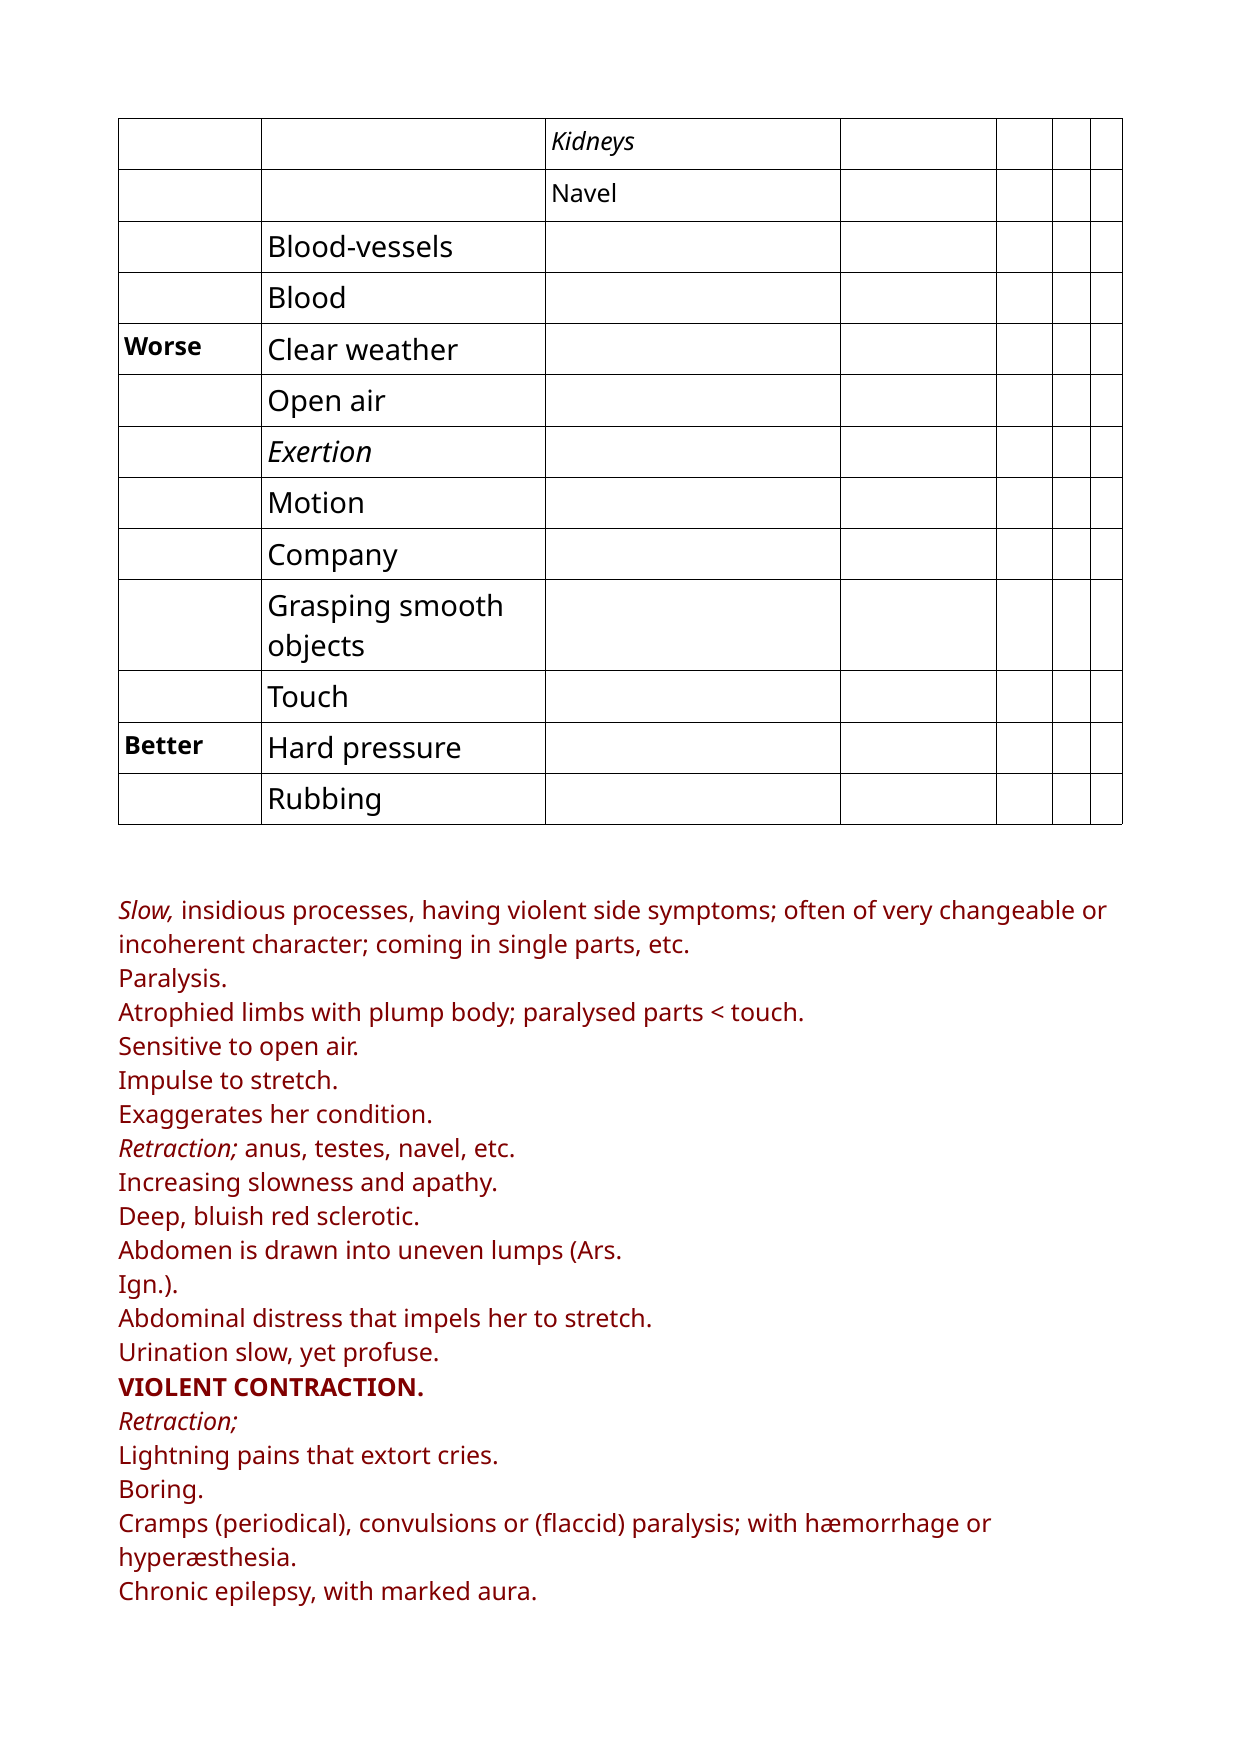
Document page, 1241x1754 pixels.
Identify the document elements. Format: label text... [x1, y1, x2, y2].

table_cell [997, 671, 1052, 722]
table_cell [997, 119, 1052, 169]
table_cell [546, 671, 840, 722]
table_cell [119, 774, 261, 824]
table_cell [119, 478, 261, 528]
table_cell [997, 222, 1052, 272]
table_cell Better [119, 723, 261, 773]
table_cell [546, 222, 840, 272]
table_cell Open air [262, 375, 545, 426]
table_cell [841, 478, 996, 528]
table_cell Motion [262, 478, 545, 528]
table_cell [1091, 170, 1122, 221]
table_cell [1053, 723, 1090, 773]
text Exaggerates her condition. [118, 1097, 1122, 1131]
table_cell [262, 119, 545, 169]
table_cell Clear weather [262, 324, 545, 374]
table_cell Hard pressure [262, 723, 545, 773]
table_cell [997, 723, 1052, 773]
table_cell [1091, 529, 1122, 579]
table_cell Navel [546, 170, 840, 221]
table_cell [997, 580, 1052, 670]
text Retraction; anus, testes, navel, etc. [118, 1131, 1122, 1165]
table_cell [546, 723, 840, 773]
table_cell [1091, 723, 1122, 773]
table_cell [997, 774, 1052, 824]
table_cell [1053, 119, 1090, 169]
table_cell [841, 427, 996, 477]
table_cell [841, 529, 996, 579]
table_cell [1053, 222, 1090, 272]
table_cell [1053, 273, 1090, 323]
table_cell [841, 723, 996, 773]
table_cell [997, 427, 1052, 477]
text Abdominal distress that impels her to stretch. [118, 1301, 1122, 1335]
table_cell [1053, 478, 1090, 528]
text Impulse to stretch. [118, 1063, 1122, 1097]
text Chronic epilepsy, with marked aura. [118, 1573, 1122, 1608]
table_cell [1053, 170, 1090, 221]
table_cell Rubbing [262, 774, 545, 824]
table_cell [1053, 671, 1090, 722]
table_cell [1091, 375, 1122, 426]
table_cell [997, 273, 1052, 323]
table_cell [841, 324, 996, 374]
table_cell Grasping smooth objects [262, 580, 545, 670]
table_cell [1091, 478, 1122, 528]
table_cell Worse [119, 324, 261, 374]
table_cell [546, 273, 840, 323]
table_cell [119, 671, 261, 722]
table_cell [841, 222, 996, 272]
table_cell [1091, 580, 1122, 670]
table_cell [997, 375, 1052, 426]
text Increasing slowness and apathy. [118, 1165, 1122, 1199]
table_cell [546, 478, 840, 528]
table_cell [841, 774, 996, 824]
table_cell Blood [262, 273, 545, 323]
table_cell [1091, 671, 1122, 722]
table_cell [1091, 119, 1122, 169]
table_cell [546, 427, 840, 477]
table_cell [1053, 427, 1090, 477]
table_cell [119, 375, 261, 426]
table_cell [1091, 774, 1122, 824]
table_cell [119, 427, 261, 477]
text Paralysis. [118, 960, 1122, 994]
table_cell [997, 478, 1052, 528]
table_cell [119, 580, 261, 670]
text Abdomen is drawn into uneven lumps (Ars. [118, 1233, 1122, 1267]
table_cell [1053, 375, 1090, 426]
table_cell [546, 580, 840, 670]
text VIOLENT CONTRACTION. [118, 1369, 1122, 1403]
table_cell [546, 375, 840, 426]
table_cell [841, 119, 996, 169]
table_cell [997, 324, 1052, 374]
text Cramps (periodical), convulsions or (flaccid) paralysis; with hæmorrhage or hyperæsthesia. [118, 1505, 1122, 1573]
table_cell [841, 273, 996, 323]
table_cell [119, 529, 261, 579]
table_cell [546, 529, 840, 579]
table_cell [841, 580, 996, 670]
table_cell [1053, 580, 1090, 670]
table_cell [997, 170, 1052, 221]
table_cell [546, 774, 840, 824]
text Boring. [118, 1471, 1122, 1505]
table_cell [841, 170, 996, 221]
text Urination slow, yet profuse. [118, 1335, 1122, 1369]
table_cell [546, 324, 840, 374]
table_cell [1053, 529, 1090, 579]
table_cell [997, 529, 1052, 579]
text Deep, bluish red sclerotic. [118, 1199, 1122, 1233]
table_cell [841, 671, 996, 722]
table_cell [262, 170, 545, 221]
table_cell Touch [262, 671, 545, 722]
text Ign.). [118, 1267, 1122, 1301]
table_cell [1091, 324, 1122, 374]
table_cell [1091, 427, 1122, 477]
table_cell Kidneys [546, 119, 840, 169]
table_cell Exertion [262, 427, 545, 477]
table_cell Company [262, 529, 545, 579]
text Atrophied limbs with plump body; paralysed parts < touch. [118, 994, 1122, 1028]
table_cell [119, 222, 261, 272]
table_cell [119, 119, 261, 169]
table_cell [1053, 774, 1090, 824]
table_cell [119, 273, 261, 323]
text Lightning pains that extort cries. [118, 1437, 1122, 1471]
table_cell [119, 170, 261, 221]
table_cell [1091, 273, 1122, 323]
text Sensitive to open air. [118, 1028, 1122, 1063]
text Slow, insidious processes, having violent side symptoms; often of very changeable or incoherent character; coming in single parts, etc. [118, 892, 1122, 960]
table_cell [1091, 222, 1122, 272]
table_cell [1053, 324, 1090, 374]
text Retraction; [118, 1403, 1122, 1437]
table_cell Blood-vessels [262, 222, 545, 272]
table_cell [841, 375, 996, 426]
